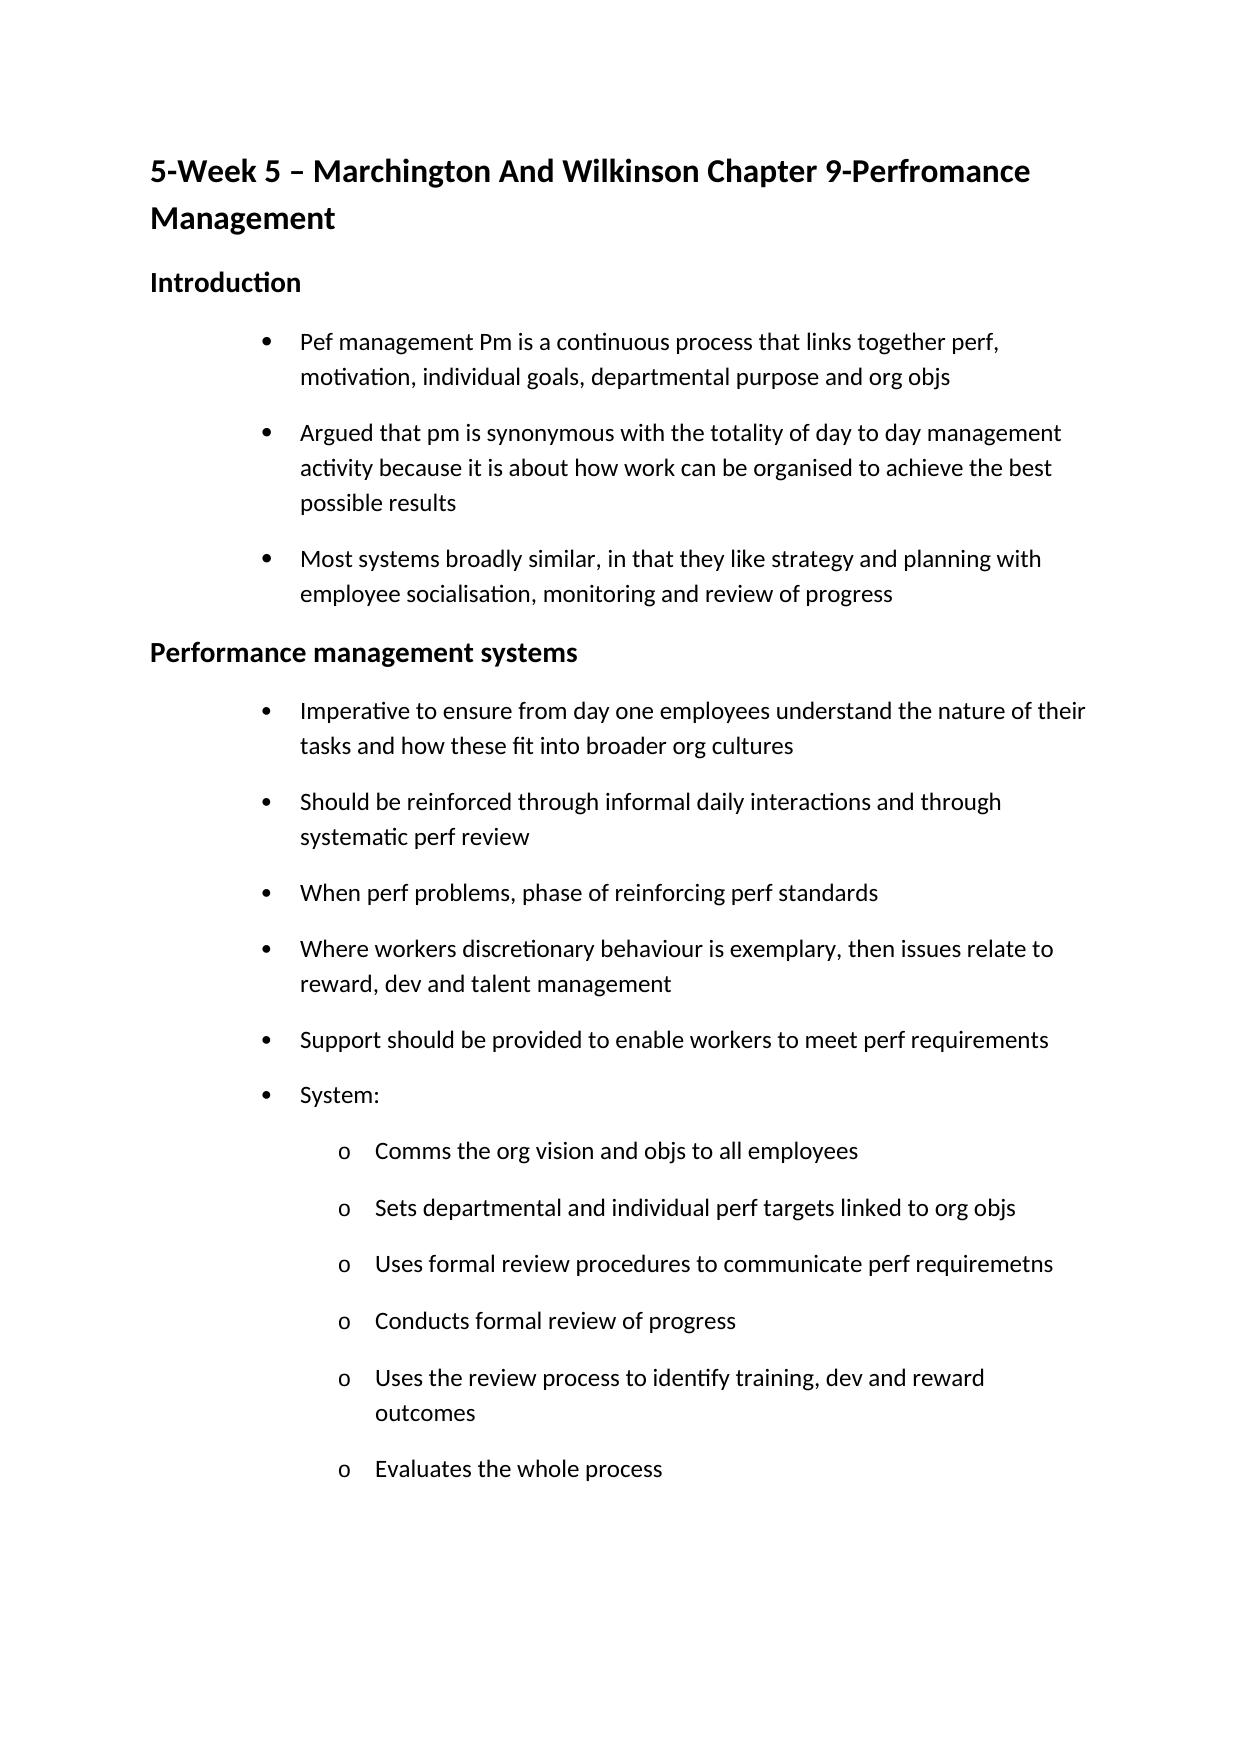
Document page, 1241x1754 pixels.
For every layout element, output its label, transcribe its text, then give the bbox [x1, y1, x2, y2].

list Uses the review process to identify training, dev and reward outcomes [337, 1362, 1090, 1428]
text Performance management systems [150, 634, 1090, 669]
text 5-Week 5 – Marchington And Wilkinson Chapter 9-Perfromance Management [150, 150, 1090, 237]
list Imperative to ensure from day one employees understand the nature of their tasks and how these fit into broader org cultures [262, 695, 1090, 761]
list Uses formal review procedures to communicate perf requiremetns [337, 1248, 1090, 1280]
list Most systems broadly similar, in that they like strategy and planning with employee socialisation, monitoring and review of progress [262, 543, 1090, 608]
list Argued that pm is synonymous with the totality of day to day management activity because it is about how work can be organised to achieve the best possible results [262, 417, 1090, 517]
list Conducts formal review of progress [337, 1305, 1090, 1336]
list When perf problems, phase of reinforcing perf standards [262, 877, 1090, 908]
list Should be reinforced through informal daily interactions and through systematic perf review [262, 786, 1090, 852]
list System: [262, 1079, 1090, 1110]
list Pef management Pm is a continuous process that links together perf, motivation, individual goals, departmental purpose and org objs [262, 326, 1090, 392]
list Evaluates the whole process [337, 1453, 1090, 1484]
list Sets departmental and individual perf targets linked to org objs [337, 1192, 1090, 1223]
list Support should be provided to enable workers to meet perf requirements [262, 1024, 1090, 1054]
list Where workers discretionary behaviour is exemplary, then issues relate to reward, dev and talent management [262, 933, 1090, 998]
list Comms the org vision and objs to all employees [337, 1135, 1090, 1167]
text Introduction [150, 264, 1090, 300]
